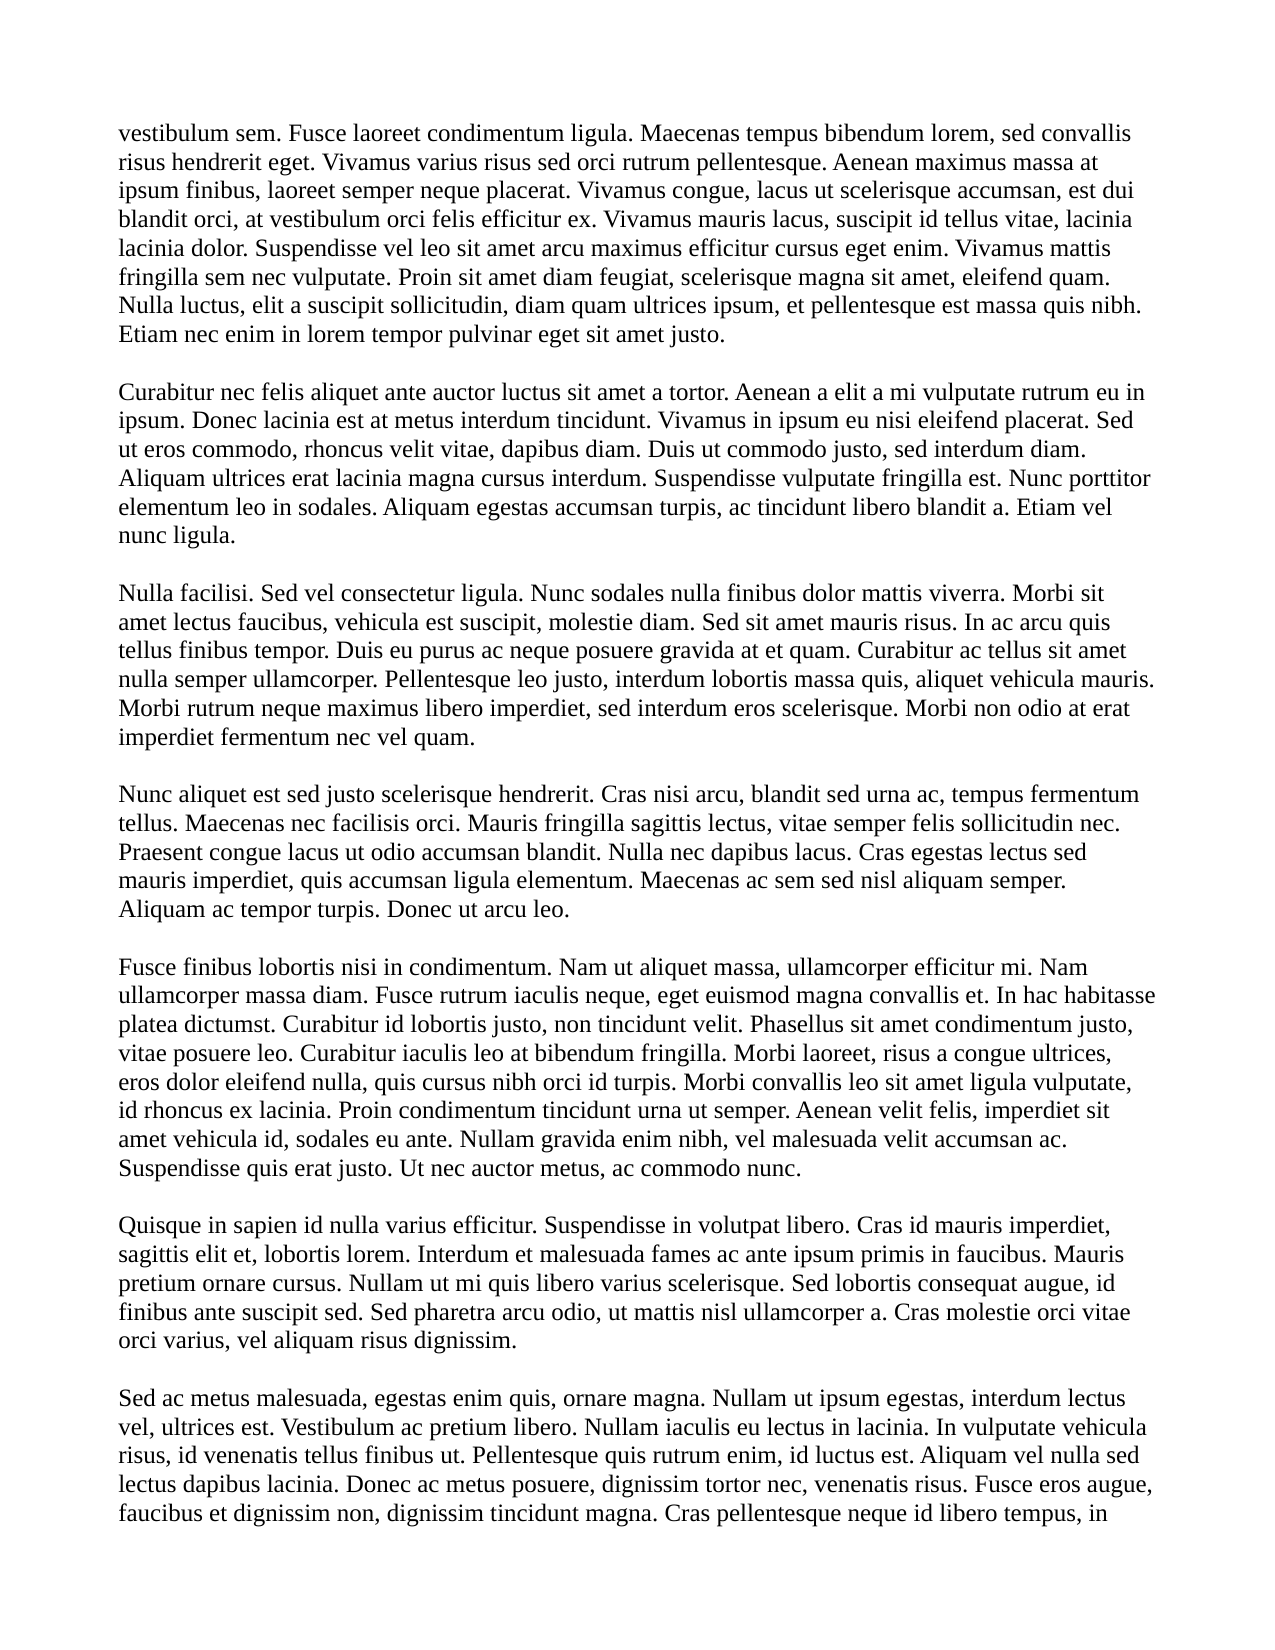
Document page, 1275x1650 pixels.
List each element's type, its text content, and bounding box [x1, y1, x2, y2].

text Curabitur nec felis aliquet ante auctor luctus sit amet a tortor. Aenean a elit a mi vulputate rutrum eu in ipsum. Donec lacinia est at metus interdum tincidunt. Vivamus in ipsum eu nisi eleifend placerat. Sed ut eros commodo, rhoncus velit vitae, dapibus diam. Duis ut commodo justo, sed interdum diam. Aliquam ultrices erat lacinia magna cursus interdum. Suspendisse vulputate fringilla est. Nunc porttitor elementum leo in sodales. Aliquam egestas accumsan turpis, ac tincidunt libero blandit a. Etiam vel nunc ligula. [118, 377, 1157, 549]
text vestibulum sem. Fusce laoreet condimentum ligula. Maecenas tempus bibendum lorem, sed convallis risus hendrerit eget. Vivamus varius risus sed orci rutrum pellentesque. Aenean maximus massa at ipsum finibus, laoreet semper neque placerat. Vivamus congue, lacus ut scelerisque accumsan, est dui blandit orci, at vestibulum orci felis efficitur ex. Vivamus mauris lacus, suscipit id tellus vitae, lacinia lacinia dolor. Suspendisse vel leo sit amet arcu maximus efficitur cursus eget enim. Vivamus mattis fringilla sem nec vulputate. Proin sit amet diam feugiat, scelerisque magna sit amet, eleifend quam. Nulla luctus, elit a suscipit sollicitudin, diam quam ultrices ipsum, et pellentesque est massa quis nibh. Etiam nec enim in lorem tempor pulvinar eget sit amet justo. [118, 118, 1157, 348]
text Sed ac metus malesuada, egestas enim quis, ornare magna. Nullam ut ipsum egestas, interdum lectus vel, ultrices est. Vestibulum ac pretium libero. Nullam iaculis eu lectus in lacinia. In vulputate vehicula risus, id venenatis tellus finibus ut. Pellentesque quis rutrum enim, id luctus est. Aliquam vel nulla sed lectus dapibus lacinia. Donec ac metus posuere, dignissim tortor nec, venenatis risus. Fusce eros augue, faucibus et dignissim non, dignissim tincidunt magna. Cras pellentesque neque id libero tempus, in [118, 1383, 1157, 1527]
text Nunc aliquet est sed justo scelerisque hendrerit. Cras nisi arcu, blandit sed urna ac, tempus fermentum tellus. Maecenas nec facilisis orci. Mauris fringilla sagittis lectus, vitae semper felis sollicitudin nec. Praesent congue lacus ut odio accumsan blandit. Nulla nec dapibus lacus. Cras egestas lectus sed mauris imperdiet, quis accumsan ligula elementum. Maecenas ac sem sed nisl aliquam semper. Aliquam ac tempor turpis. Donec ut arcu leo. [118, 779, 1157, 923]
text Fusce finibus lobortis nisi in condimentum. Nam ut aliquet massa, ullamcorper efficitur mi. Nam ullamcorper massa diam. Fusce rutrum iaculis neque, eget euismod magna convallis et. In hac habitasse platea dictumst. Curabitur id lobortis justo, non tincidunt velit. Phasellus sit amet condimentum justo, vitae posuere leo. Curabitur iaculis leo at bibendum fringilla. Morbi laoreet, risus a congue ultrices, eros dolor eleifend nulla, quis cursus nibh orci id turpis. Morbi convallis leo sit amet ligula vulputate, id rhoncus ex lacinia. Proin condimentum tincidunt urna ut semper. Aenean velit felis, imperdiet sit amet vehicula id, sodales eu ante. Nullam gravida enim nibh, vel malesuada velit accumsan ac. Suspendisse quis erat justo. Ut nec auctor metus, ac commodo nunc. [118, 952, 1157, 1182]
text Quisque in sapien id nulla varius efficitur. Suspendisse in volutpat libero. Cras id mauris imperdiet, sagittis elit et, lobortis lorem. Interdum et malesuada fames ac ante ipsum primis in faucibus. Mauris pretium ornare cursus. Nullam ut mi quis libero varius scelerisque. Sed lobortis consequat augue, id finibus ante suscipit sed. Sed pharetra arcu odio, ut mattis nisl ullamcorper a. Cras molestie orci vitae orci varius, vel aliquam risus dignissim. [118, 1211, 1157, 1354]
text Nulla facilisi. Sed vel consectetur ligula. Nunc sodales nulla finibus dolor mattis viverra. Morbi sit amet lectus faucibus, vehicula est suscipit, molestie diam. Sed sit amet mauris risus. In ac arcu quis tellus finibus tempor. Duis eu purus ac neque posuere gravida at et quam. Curabitur ac tellus sit amet nulla semper ullamcorper. Pellentesque leo justo, interdum lobortis massa quis, aliquet vehicula mauris. Morbi rutrum neque maximus libero imperdiet, sed interdum eros scelerisque. Morbi non odio at erat imperdiet fermentum nec vel quam. [118, 578, 1157, 751]
